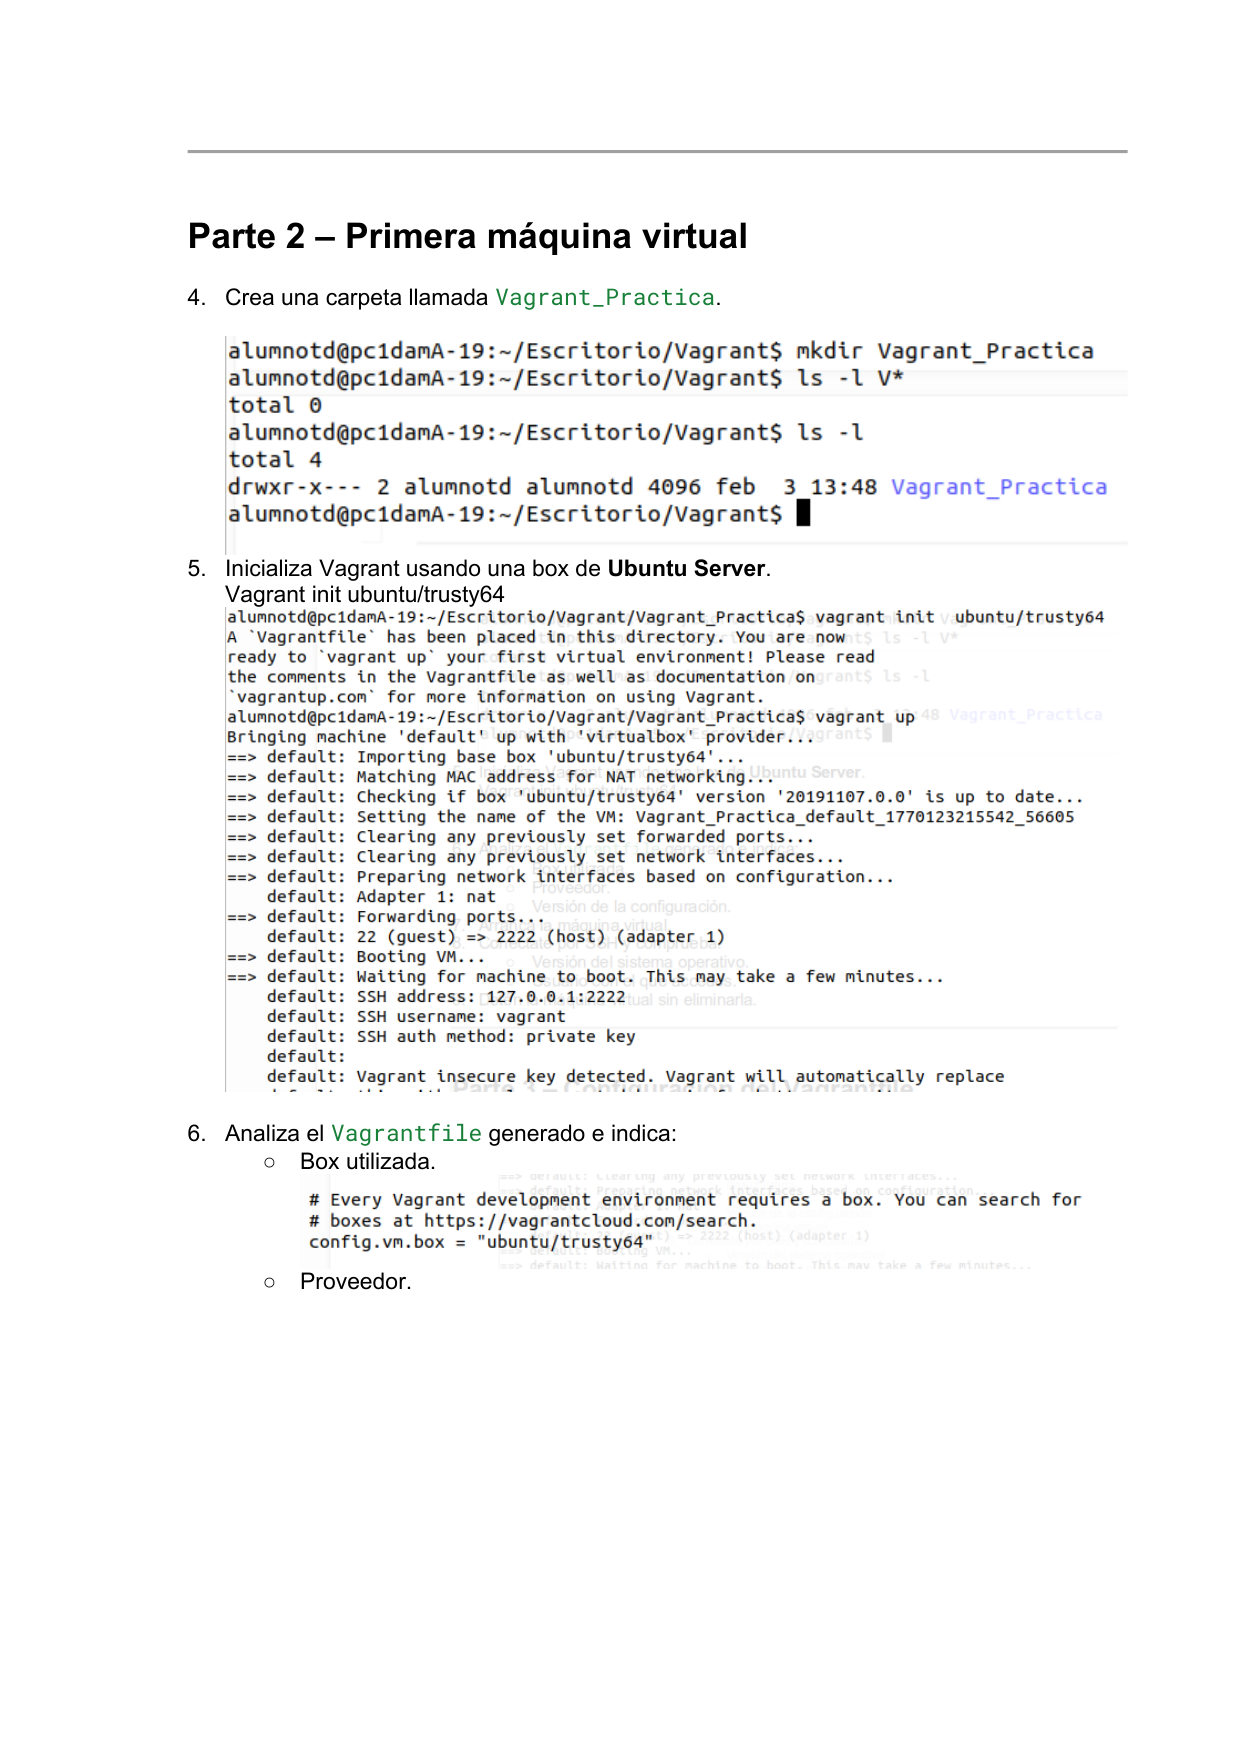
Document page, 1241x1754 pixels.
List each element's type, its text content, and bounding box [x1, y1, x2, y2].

subtitle Parte 2 – Primera máquina virtual [187, 216, 1090, 256]
list Crea una carpeta llamada Vagrant_Practica. [187, 281, 1090, 312]
list Vagrant init ubuntu/trusty64 [187, 581, 1090, 607]
list Proveedor. [262, 1268, 1090, 1295]
picture [300, 1174, 1128, 1269]
list Box utilizada. [262, 1148, 1090, 1174]
list Inicializa Vagrant usando una box de Ubuntu Server. [187, 555, 1090, 581]
picture [225, 607, 1128, 1092]
list Analiza el Vagrantfile generado e indica: [187, 1118, 1090, 1148]
picture [225, 336, 1128, 555]
